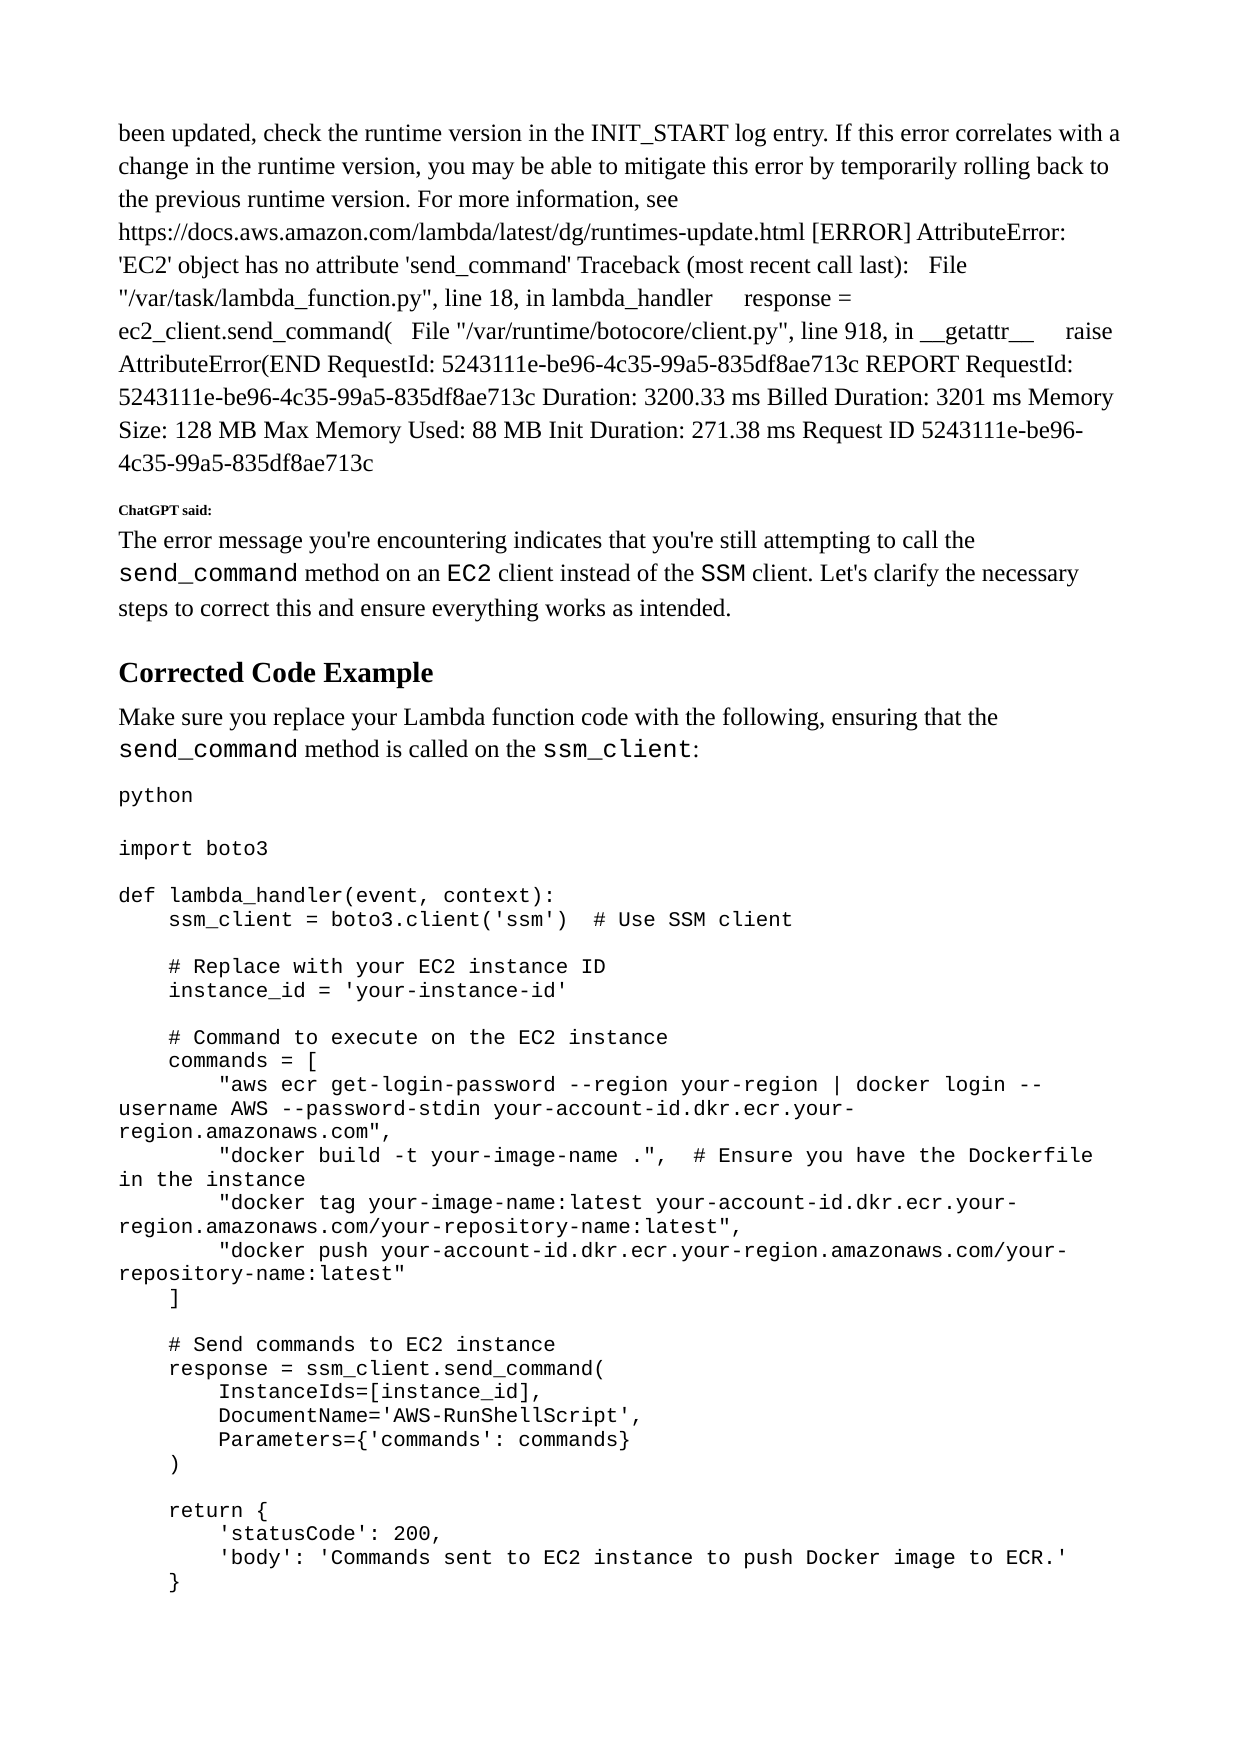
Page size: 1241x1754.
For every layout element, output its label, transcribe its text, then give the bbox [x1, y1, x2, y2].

text # Send commands to EC2 instance [118, 1334, 1122, 1358]
text InstanceIds=[instance_id], [118, 1382, 1122, 1405]
subtitle ChatGPT said: [118, 502, 1122, 519]
text ] [118, 1287, 1122, 1311]
text def lambda_handler(event, context): [118, 885, 1122, 909]
text instance_id = 'your-instance-id' [118, 979, 1122, 1003]
text # Replace with your EC2 instance ID [118, 956, 1122, 979]
text "docker build -t your-image-name .", # Ensure you have the Dockerfile in the instance [118, 1145, 1122, 1192]
text } [118, 1571, 1122, 1594]
text The error message you're encountering indicates that you're still attempting to call the send_command method on an EC2 client instead of the SSM client. Let's clarify the necessary steps to correct this and ensure everything works as intended. [118, 525, 1122, 622]
text Parameters={'commands': commands} [118, 1429, 1122, 1452]
text import boto3 [118, 838, 1122, 861]
text been updated, check the runtime version in the INIT_START log entry. If this error correlates with a change in the runtime version, you may be able to mitigate this error by temporarily rolling back to the previous runtime version. For more information, see https://docs.aws.amazon.com/lambda/latest/dg/runtimes-update.html [ERROR] AttributeError: 'EC2' object has no attribute 'send_command' Traceback (most recent call last): File "/var/task/lambda_function.py", line 18, in lambda_handler response = ec2_client.send_command( File "/var/runtime/botocore/client.py", line 918, in __getattr__ raise AttributeError(END RequestId: 5243111e-be96-4c35-99a5-835df8ae713c REPORT RequestId: 5243111e-be96-4c35-99a5-835df8ae713c Duration: 3200.33 ms Billed Duration: 3201 ms Memory Size: 128 MB Max Memory Used: 88 MB Init Duration: 271.38 ms Request ID 5243111e-be96-4c35-99a5-835df8ae713c [118, 118, 1122, 477]
text commands = [ [118, 1051, 1122, 1074]
text 'statusCode': 200, [118, 1523, 1122, 1547]
text 'body': 'Commands sent to EC2 instance to push Docker image to ECR.' [118, 1547, 1122, 1571]
text DocumentName='AWS-RunShellScript', [118, 1405, 1122, 1429]
text # Command to execute on the EC2 instance [118, 1027, 1122, 1051]
text Make sure you replace your Lambda function code with the following, ensuring that the send_command method is called on the ssm_client: [118, 702, 1122, 765]
text ) [118, 1452, 1122, 1476]
subtitle Corrected Code Example [118, 656, 1122, 689]
text ssm_client = boto3.client('ssm') # Use SSM client [118, 909, 1122, 932]
text "docker tag your-image-name:latest your-account-id.dkr.ecr.your-region.amazonaws.com/your-repository-name:latest", [118, 1192, 1122, 1240]
text python [118, 784, 1122, 808]
text "docker push your-account-id.dkr.ecr.your-region.amazonaws.com/your-repository-name:latest" [118, 1240, 1122, 1287]
text return { [118, 1500, 1122, 1523]
text "aws ecr get-login-password --region your-region | docker login --username AWS --password-stdin your-account-id.dkr.ecr.your-region.amazonaws.com", [118, 1074, 1122, 1145]
text response = ssm_client.send_command( [118, 1358, 1122, 1382]
